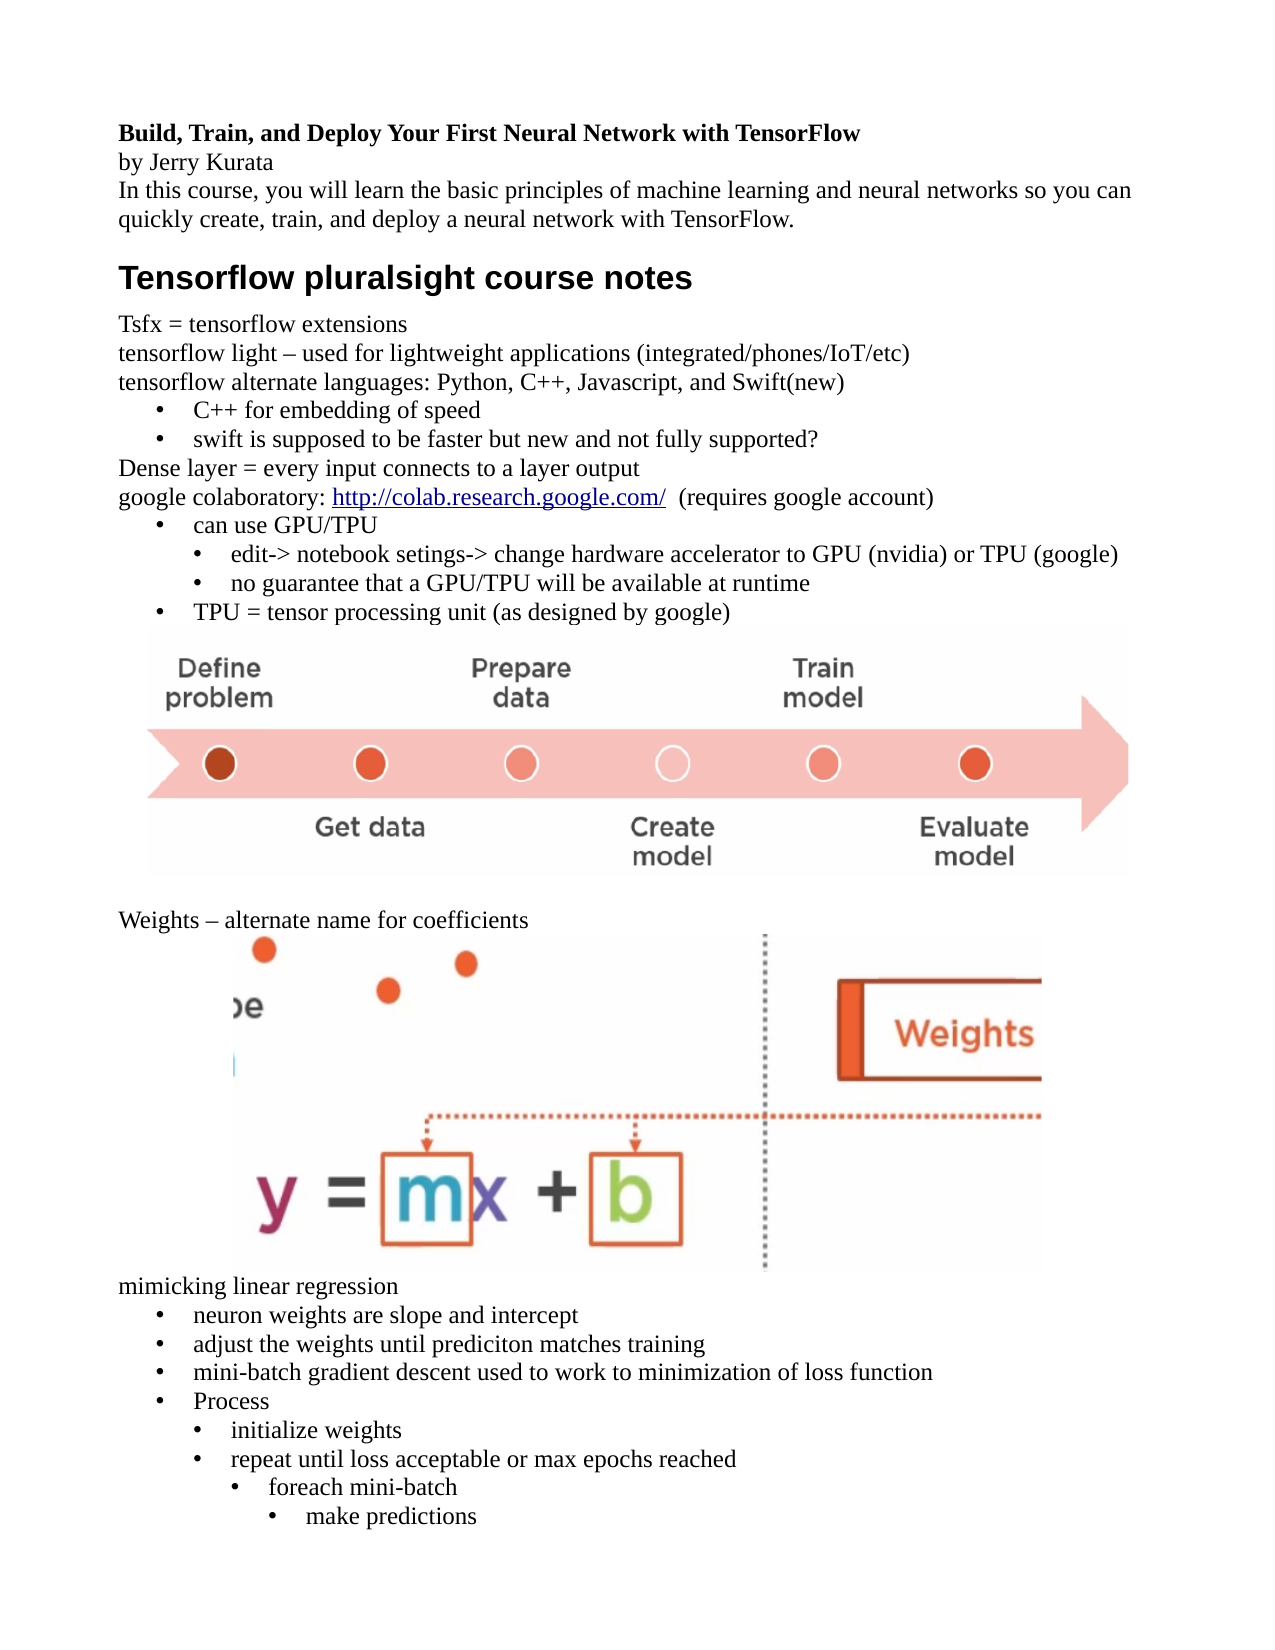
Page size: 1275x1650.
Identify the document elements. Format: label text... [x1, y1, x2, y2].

text google colaboratory: http://colab.research.google.com/ (requires google account) [118, 482, 1157, 511]
list C++ for embedding of speed [156, 396, 1157, 424]
text by Jerry Kurata [118, 147, 1157, 176]
list adjust the weights until prediciton matches training [156, 1329, 1157, 1357]
text Weights – alternate name for coefficients [118, 906, 1157, 934]
text Build, Train, and Deploy Your First Neural Network with TensorFlow [118, 118, 1157, 147]
list repeat until loss acceptable or max epochs reached [193, 1444, 1157, 1472]
list neuron weights are slope and intercept [156, 1300, 1157, 1329]
picture [146, 625, 1129, 877]
list make predictions [268, 1501, 1157, 1530]
list Process [156, 1386, 1157, 1415]
list initialize weights [193, 1415, 1157, 1444]
list foreach mini-batch [231, 1472, 1157, 1501]
text In this course, you will learn the basic principles of machine learning and neural networks so you can quickly create, train, and deploy a neural network with TensorFlow. [118, 176, 1157, 233]
list swift is supposed to be faster but new and not fully supported? [156, 424, 1157, 453]
list TPU = tensor processing unit (as designed by google) [156, 597, 1157, 626]
text mimicking linear regression [118, 934, 1157, 1300]
list edit-> notebook setings-> change hardware accelerator to GPU (nvidia) or TPU (google) [193, 539, 1157, 568]
list mini-batch gradient descent used to work to minimization of loss function [156, 1357, 1157, 1386]
text tensorflow alternate languages: Python, C++, Javascript, and Swift(new) [118, 367, 1157, 396]
list can use GPU/TPU [156, 511, 1157, 539]
text Tsfx = tensorflow extensions [118, 309, 1157, 338]
list no guarantee that a GPU/TPU will be available at runtime [193, 568, 1157, 597]
text Dense layer = every input connects to a layer output [118, 453, 1157, 482]
text tensorflow light – used for lightweight applications (integrated/phones/IoT/etc) [118, 338, 1157, 367]
picture [233, 934, 1042, 1272]
subtitle Tensorflow pluralsight course notes [118, 258, 1157, 297]
